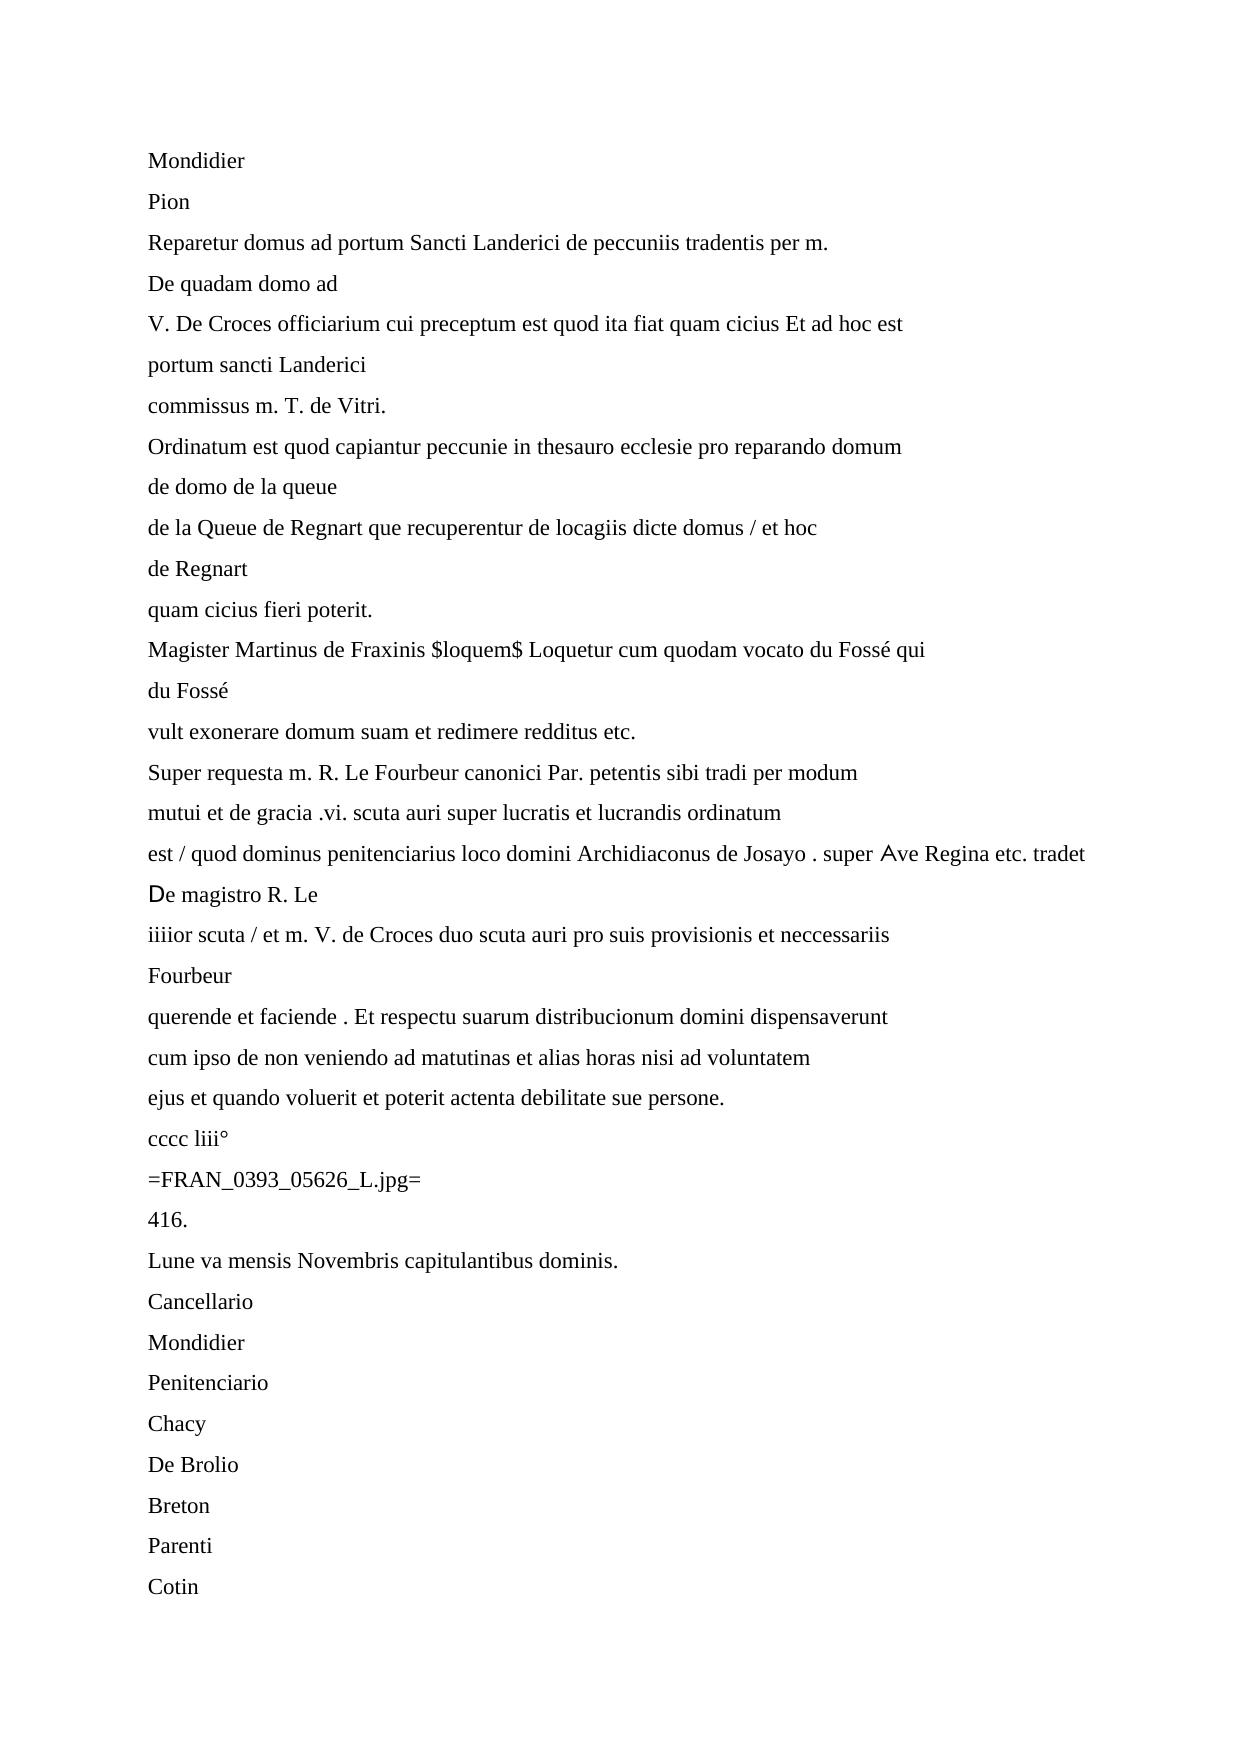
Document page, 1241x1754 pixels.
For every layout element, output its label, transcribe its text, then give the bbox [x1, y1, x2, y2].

text Parenti [148, 1532, 1093, 1559]
text Magister Martinus de Fraxinis $loquem$ Loquetur cum quodam vocato du Fossé qui [148, 636, 1093, 663]
text vult exonerare domum suam et redimere redditus etc. [148, 718, 1093, 744]
text de domo de la queue [148, 473, 1093, 500]
text Mondidier [148, 1329, 1093, 1355]
text querende et faciende . Et respectu suarum distribucionum domini dispensaverunt [148, 1003, 1093, 1029]
text Cancellario [148, 1288, 1093, 1314]
text Penitenciario [148, 1369, 1093, 1396]
text 416. [148, 1207, 1093, 1233]
text Pion [148, 188, 1093, 215]
text =FRAN_0393_05626_L.jpg= [148, 1166, 1093, 1192]
text ᗞe magistro R. Le [148, 881, 1093, 907]
text Fourbeur [148, 962, 1093, 988]
text Lune va mensis Novembris capitulantibus dominis. [148, 1247, 1093, 1274]
text Super requesta m. R. Le Fourbeur canonici Par. petentis sibi tradi per modum [148, 758, 1093, 785]
text commissus m. T. de Vitri. [148, 392, 1093, 418]
text Chacy [148, 1410, 1093, 1437]
text est / quod dominus penitenciarius loco domini Archidiaconus de Josayo . super ᗅve Regina etc. tradet [148, 840, 1093, 866]
text du Fossé [148, 677, 1093, 703]
text Reparetur domus ad portum Sancti Landerici de peccuniis tradentis per m. [148, 229, 1093, 255]
text De quadam domo ad [148, 270, 1093, 296]
text quam cicius fieri poterit. [148, 596, 1093, 622]
text portum sancti Landerici [148, 351, 1093, 378]
text Mondidier [148, 148, 1093, 174]
text V. De Croces officiarium cui preceptum est quod ita fiat quam cicius Et ad hoc est [148, 311, 1093, 337]
text Breton [148, 1492, 1093, 1518]
text mutui et de gracia .vi. scuta auri super lucratis et lucrandis ordinatum [148, 799, 1093, 826]
text de Regnart [148, 555, 1093, 581]
text iiiior scuta / et m. V. de Croces duo scuta auri pro suis provisionis et neccessariis [148, 921, 1093, 948]
text ejus et quando voluerit et poterit actenta debilitate sue persone. [148, 1084, 1093, 1111]
text Cotin [148, 1573, 1093, 1599]
text De Brolio [148, 1451, 1093, 1477]
text de la Queue de Regnart que recuperentur de locagiis dicte domus / et hoc [148, 514, 1093, 541]
text Ordinatum est quod capiantur peccunie in thesauro ecclesie pro reparando domum [148, 433, 1093, 459]
text cum ipso de non veniendo ad matutinas et alias horas nisi ad voluntatem [148, 1044, 1093, 1070]
text cccc liii° [148, 1125, 1093, 1151]
